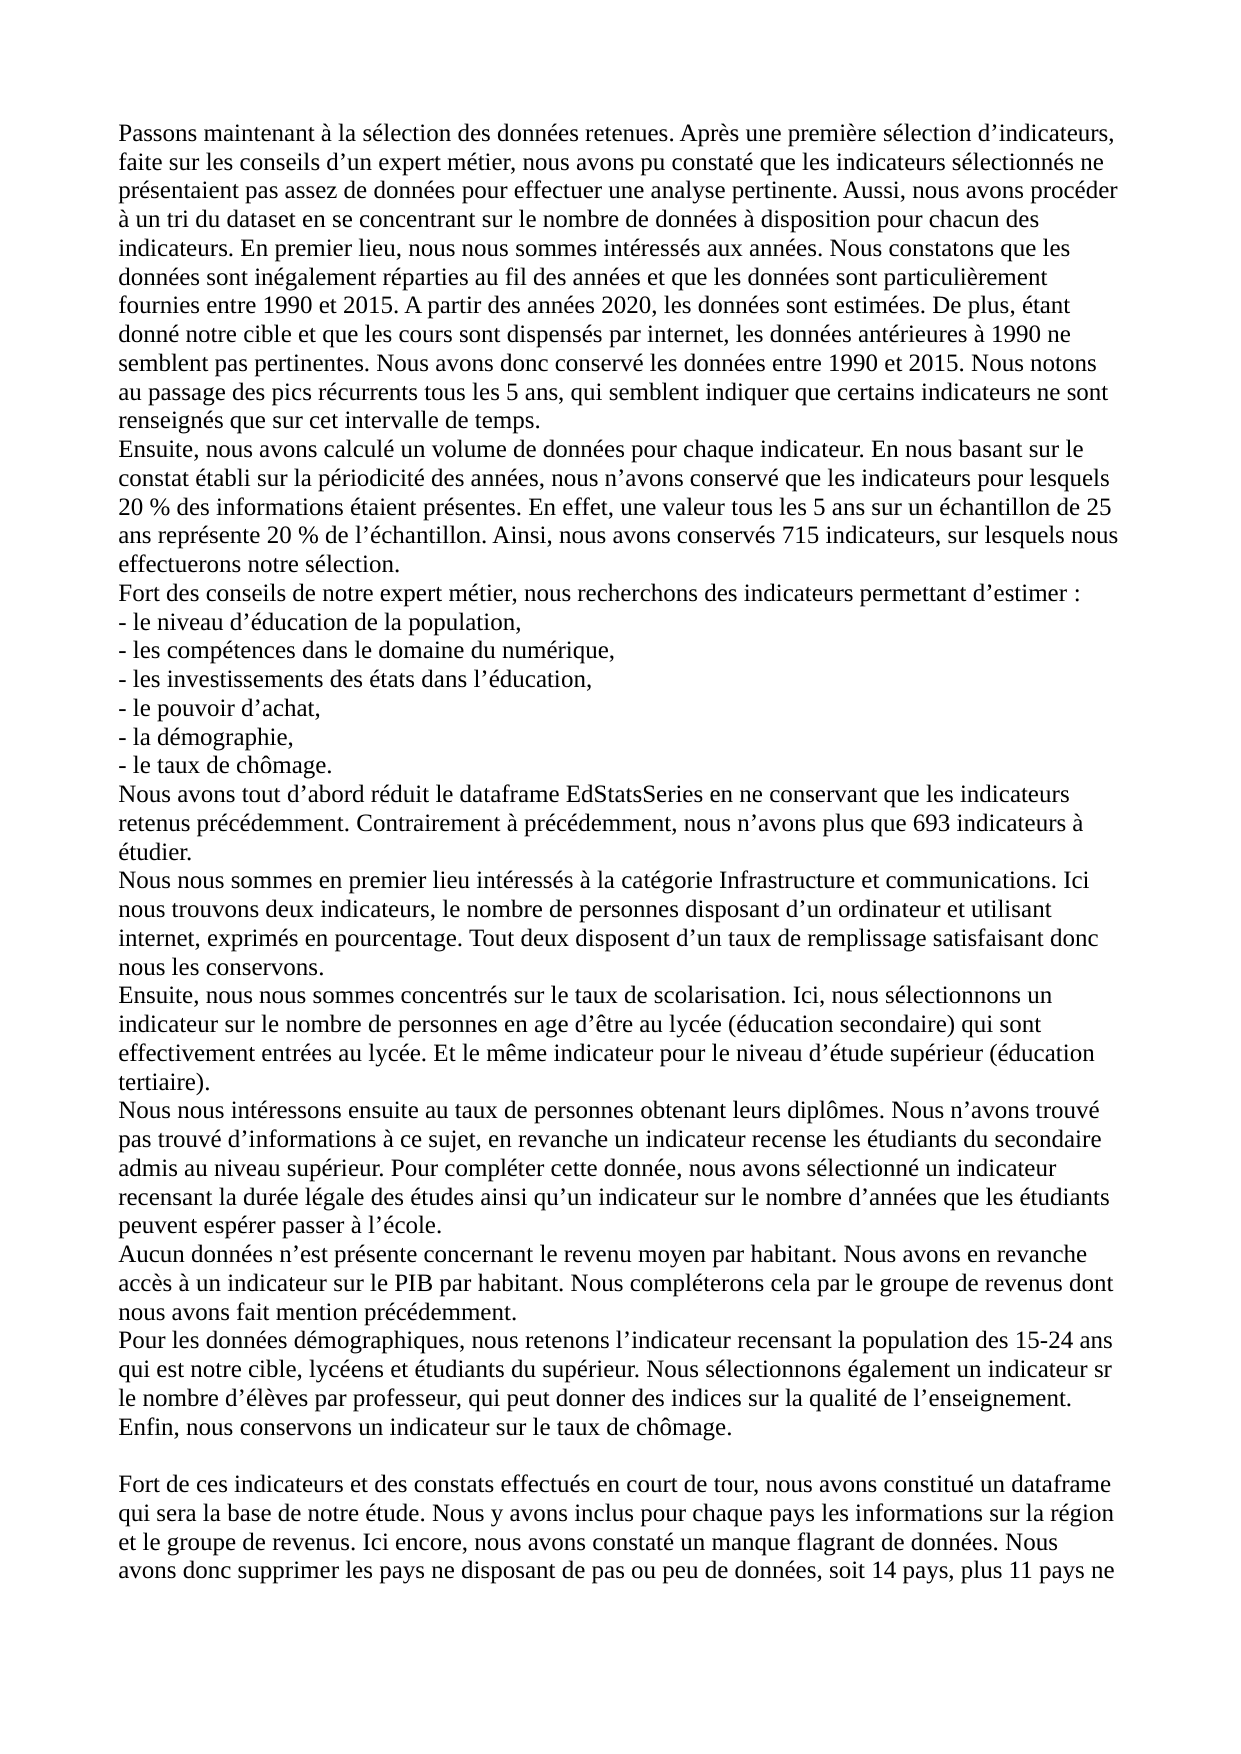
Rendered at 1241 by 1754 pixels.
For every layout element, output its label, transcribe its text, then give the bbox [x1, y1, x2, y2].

text - la démographie, [118, 722, 1122, 751]
text Ensuite, nous avons calculé un volume de données pour chaque indicateur. En nous basant sur le constat établi sur la périodicité des années, nous n’avons conservé que les indicateurs pour lesquels 20 % des informations étaient présentes. En effet, une valeur tous les 5 ans sur un échantillon de 25 ans représente 20 % de l’échantillon. Ainsi, nous avons conservés 715 indicateurs, sur lesquels nous effectuerons notre sélection. [118, 434, 1122, 578]
text Fort de ces indicateurs et des constats effectués en court de tour, nous avons constitué un dataframe qui sera la base de notre étude. Nous y avons inclus pour chaque pays les informations sur la région et le groupe de revenus. Ici encore, nous avons constaté un manque flagrant de données. Nous avons donc supprimer les pays ne disposant de pas ou peu de données, soit 14 pays, plus 11 pays ne [118, 1469, 1122, 1584]
text Ensuite, nous nous sommes concentrés sur le taux de scolarisation. Ici, nous sélectionnons un indicateur sur le nombre de personnes en age d’être au lycée (éducation secondaire) qui sont effectivement entrées au lycée. Et le même indicateur pour le niveau d’étude supérieur (éducation tertiaire). [118, 981, 1122, 1096]
text Nous nous sommes en premier lieu intéressés à la catégorie Infrastructure et communications. Ici nous trouvons deux indicateurs, le nombre de personnes disposant d’un ordinateur et utilisant internet, exprimés en pourcentage. Tout deux disposent d’un taux de remplissage satisfaisant donc nous les conservons. [118, 866, 1122, 981]
text Pour les données démographiques, nous retenons l’indicateur recensant la population des 15-24 ans qui est notre cible, lycéens et étudiants du supérieur. Nous sélectionnons également un indicateur sr le nombre d’élèves par professeur, qui peut donner des indices sur la qualité de l’enseignement. [118, 1326, 1122, 1412]
text - les investissements des états dans l’éducation, [118, 664, 1122, 693]
text Aucun données n’est présente concernant le revenu moyen par habitant. Nous avons en revanche accès à un indicateur sur le PIB par habitant. Nous compléterons cela par le groupe de revenus dont nous avons fait mention précédemment. [118, 1239, 1122, 1326]
text Fort des conseils de notre expert métier, nous recherchons des indicateurs permettant d’estimer : [118, 578, 1122, 607]
text - le niveau d’éducation de la population, [118, 607, 1122, 636]
text - le taux de chômage. [118, 751, 1122, 779]
text Nous nous intéressons ensuite au taux de personnes obtenant leurs diplômes. Nous n’avons trouvé pas trouvé d’informations à ce sujet, en revanche un indicateur recense les étudiants du secondaire admis au niveau supérieur. Pour compléter cette donnée, nous avons sélectionné un indicateur recensant la durée légale des études ainsi qu’un indicateur sur le nombre d’années que les étudiants peuvent espérer passer à l’école. [118, 1096, 1122, 1239]
text Nous avons tout d’abord réduit le dataframe EdStatsSeries en ne conservant que les indicateurs retenus précédemment. Contrairement à précédemment, nous n’avons plus que 693 indicateurs à étudier. [118, 779, 1122, 866]
text Passons maintenant à la sélection des données retenues. Après une première sélection d’indicateurs, faite sur les conseils d’un expert métier, nous avons pu constaté que les indicateurs sélectionnés ne présentaient pas assez de données pour effectuer une analyse pertinente. Aussi, nous avons procéder à un tri du dataset en se concentrant sur le nombre de données à disposition pour chacun des indicateurs. En premier lieu, nous nous sommes intéressés aux années. Nous constatons que les données sont inégalement réparties au fil des années et que les données sont particulièrement fournies entre 1990 et 2015. A partir des années 2020, les données sont estimées. De plus, étant donné notre cible et que les cours sont dispensés par internet, les données antérieures à 1990 ne semblent pas pertinentes. Nous avons donc conservé les données entre 1990 et 2015. Nous notons au passage des pics récurrents tous les 5 ans, qui semblent indiquer que certains indicateurs ne sont renseignés que sur cet intervalle de temps. [118, 118, 1122, 434]
text Enfin, nous conservons un indicateur sur le taux de chômage. [118, 1412, 1122, 1441]
text - les compétences dans le domaine du numérique, [118, 636, 1122, 664]
text - le pouvoir d’achat, [118, 693, 1122, 722]
